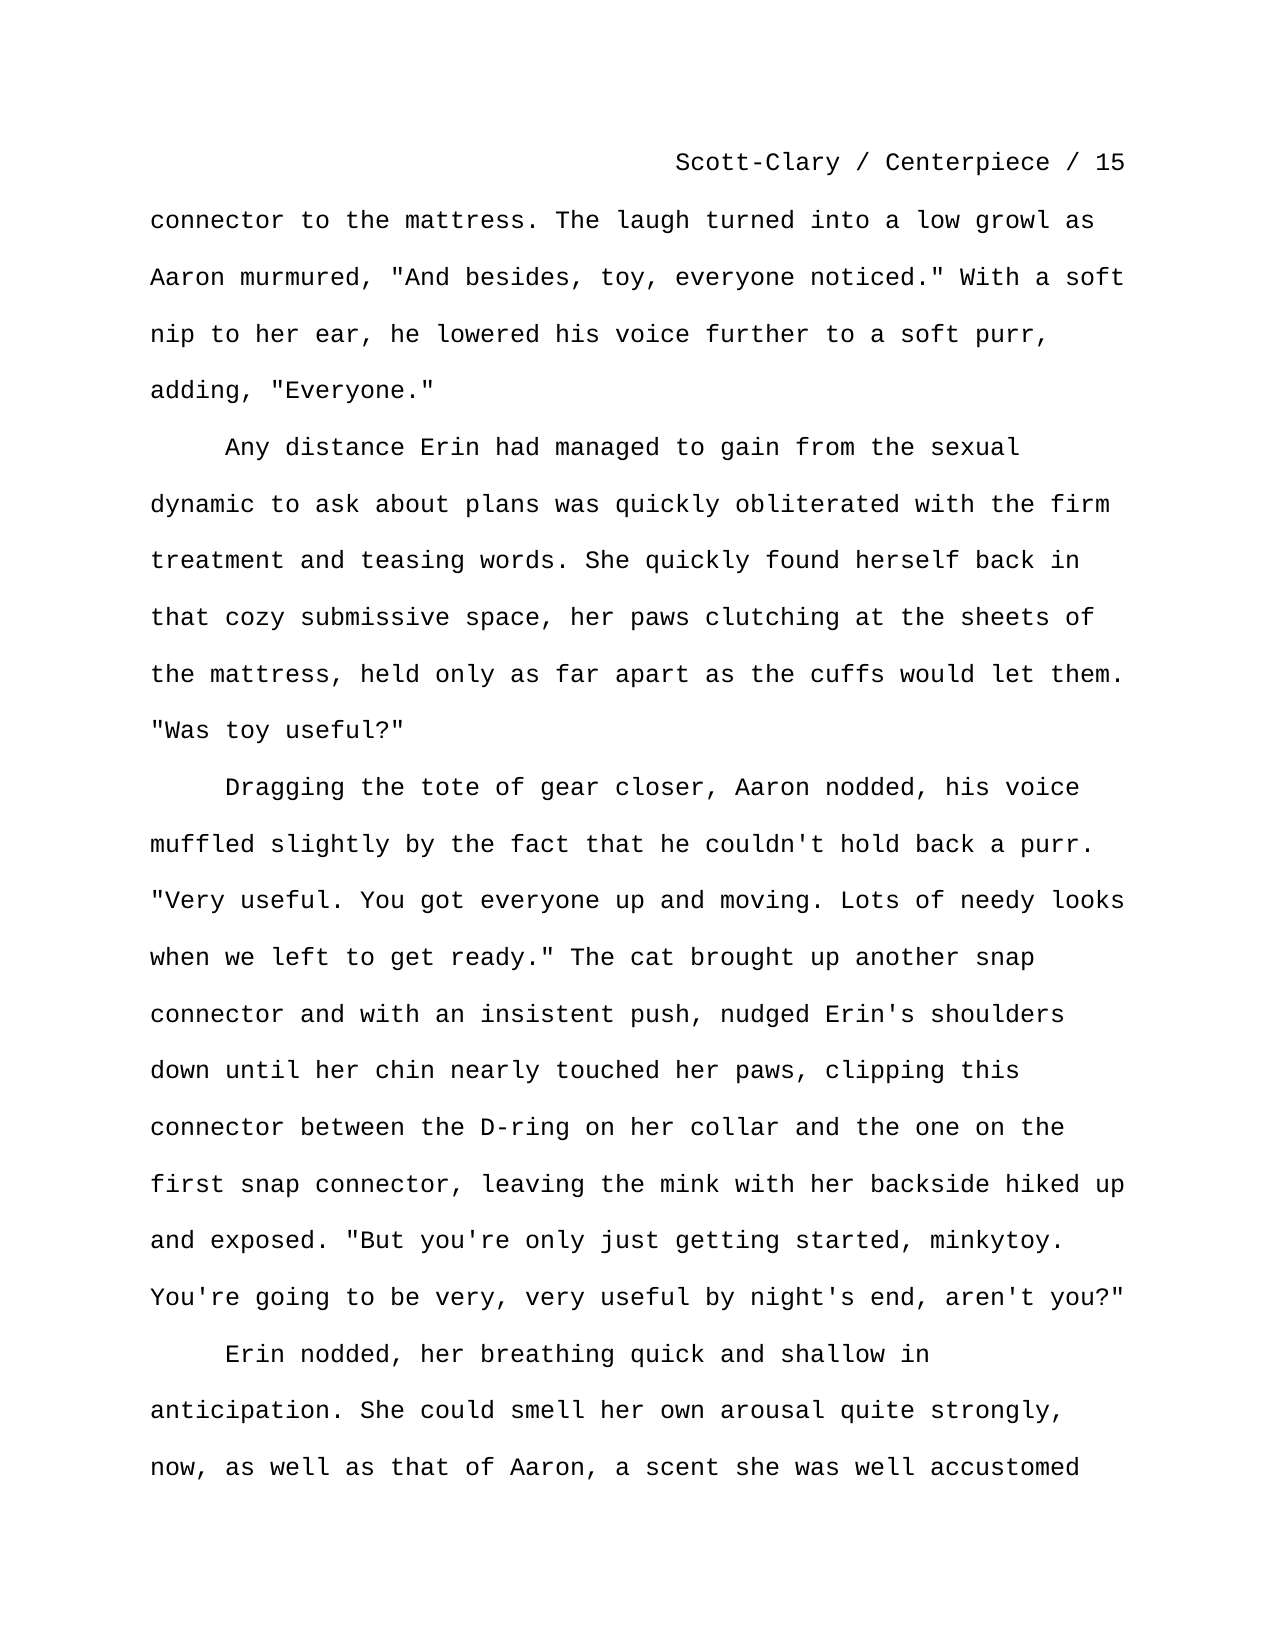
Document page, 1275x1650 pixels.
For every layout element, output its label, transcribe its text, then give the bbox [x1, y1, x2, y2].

text Dragging the tote of gear closer, Aaron nodded, his voice muffled slightly by the fact that he couldn't hold back a purr. "Very useful. You got everyone up and moving. Lots of needy looks when we left to get ready." The cat brought up another snap connector and with an insistent push, nudged Erin's shoulders down until her chin nearly touched her paws, clipping this connector between the D-ring on her collar and the one on the first snap connector, leaving the mink with her backside hiked up and exposed. "But you're only just getting started, minkytoy. You're going to be very, very useful by night's end, aren't you?" [150, 774, 1125, 1313]
text Any distance Erin had managed to gain from the sexual dynamic to ask about plans was quickly obliterated with the firm treatment and teasing words. She quickly found herself back in that cozy submissive space, her paws clutching at the sheets of the mattress, held only as far apart as the cuffs would let them. "Was toy useful?" [150, 434, 1125, 746]
text connector to the mattress. The laugh turned into a low growl as Aaron murmured, "And besides, toy, everyone noticed." With a soft nip to her ear, he lowered his voice further to a soft purr, adding, "Everyone." [150, 208, 1125, 406]
text Erin nodded, her breathing quick and shallow in anticipation. She could smell her own arousal quite strongly, now, as well as that of Aaron, a scent she was well accustomed [150, 1341, 1125, 1483]
